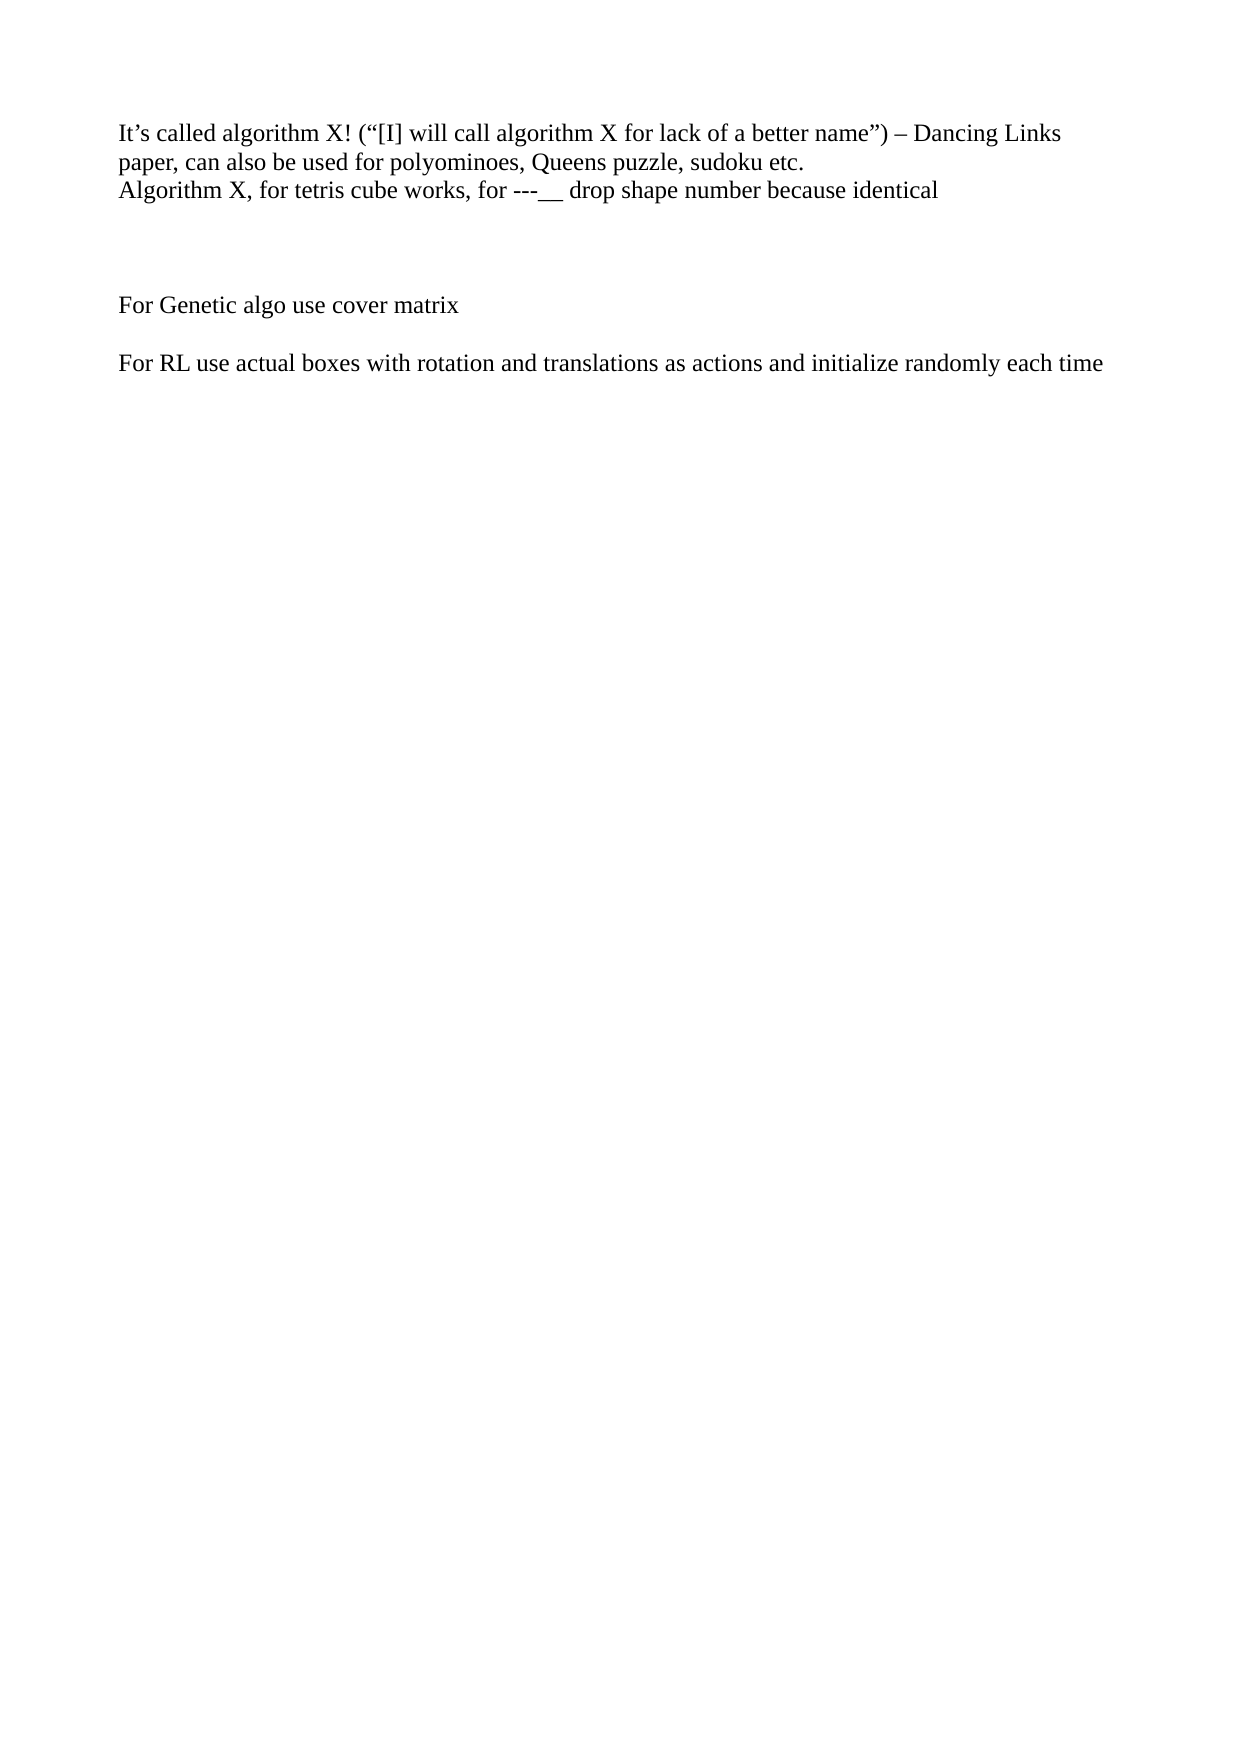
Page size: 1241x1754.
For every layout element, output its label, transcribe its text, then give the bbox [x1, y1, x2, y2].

text For Genetic algo use cover matrix [118, 291, 1122, 319]
text For RL use actual boxes with rotation and translations as actions and initialize randomly each time [118, 348, 1122, 377]
text Algorithm X, for tetris cube works, for ---__ drop shape number because identical [118, 176, 1122, 204]
text It’s called algorithm X! (“[I] will call algorithm X for lack of a better name”) – Dancing Links paper, can also be used for polyominoes, Queens puzzle, sudoku etc. [118, 118, 1122, 176]
